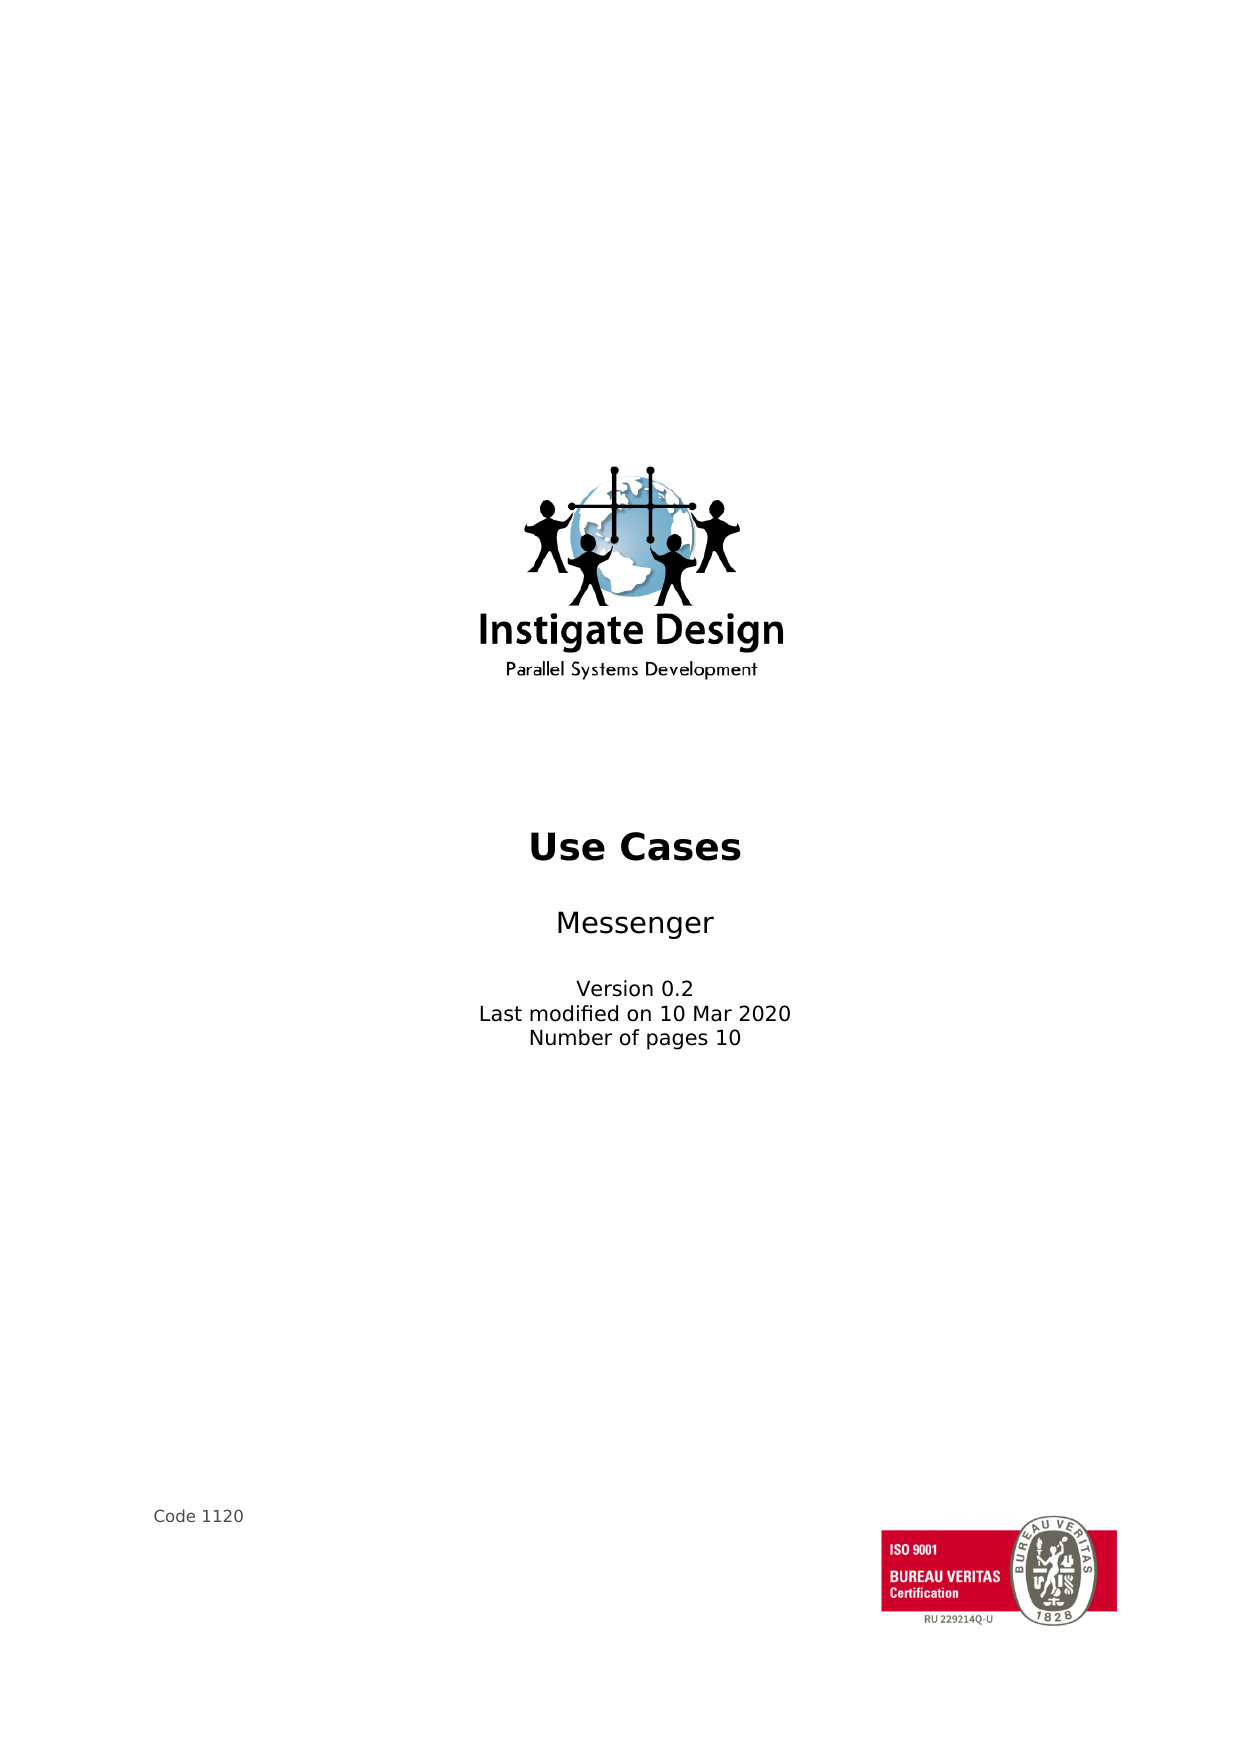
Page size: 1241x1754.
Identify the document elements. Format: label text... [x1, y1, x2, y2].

subtitle Messenger [148, 907, 1122, 941]
picture [881, 1507, 1117, 1631]
text Version 0.2 [148, 977, 1122, 1002]
text Last modified on 10 Mar 2020 [148, 1002, 1122, 1026]
title Use Cases [148, 825, 1122, 869]
text Number of pages 10 [148, 1026, 1122, 1050]
picture [465, 405, 805, 745]
